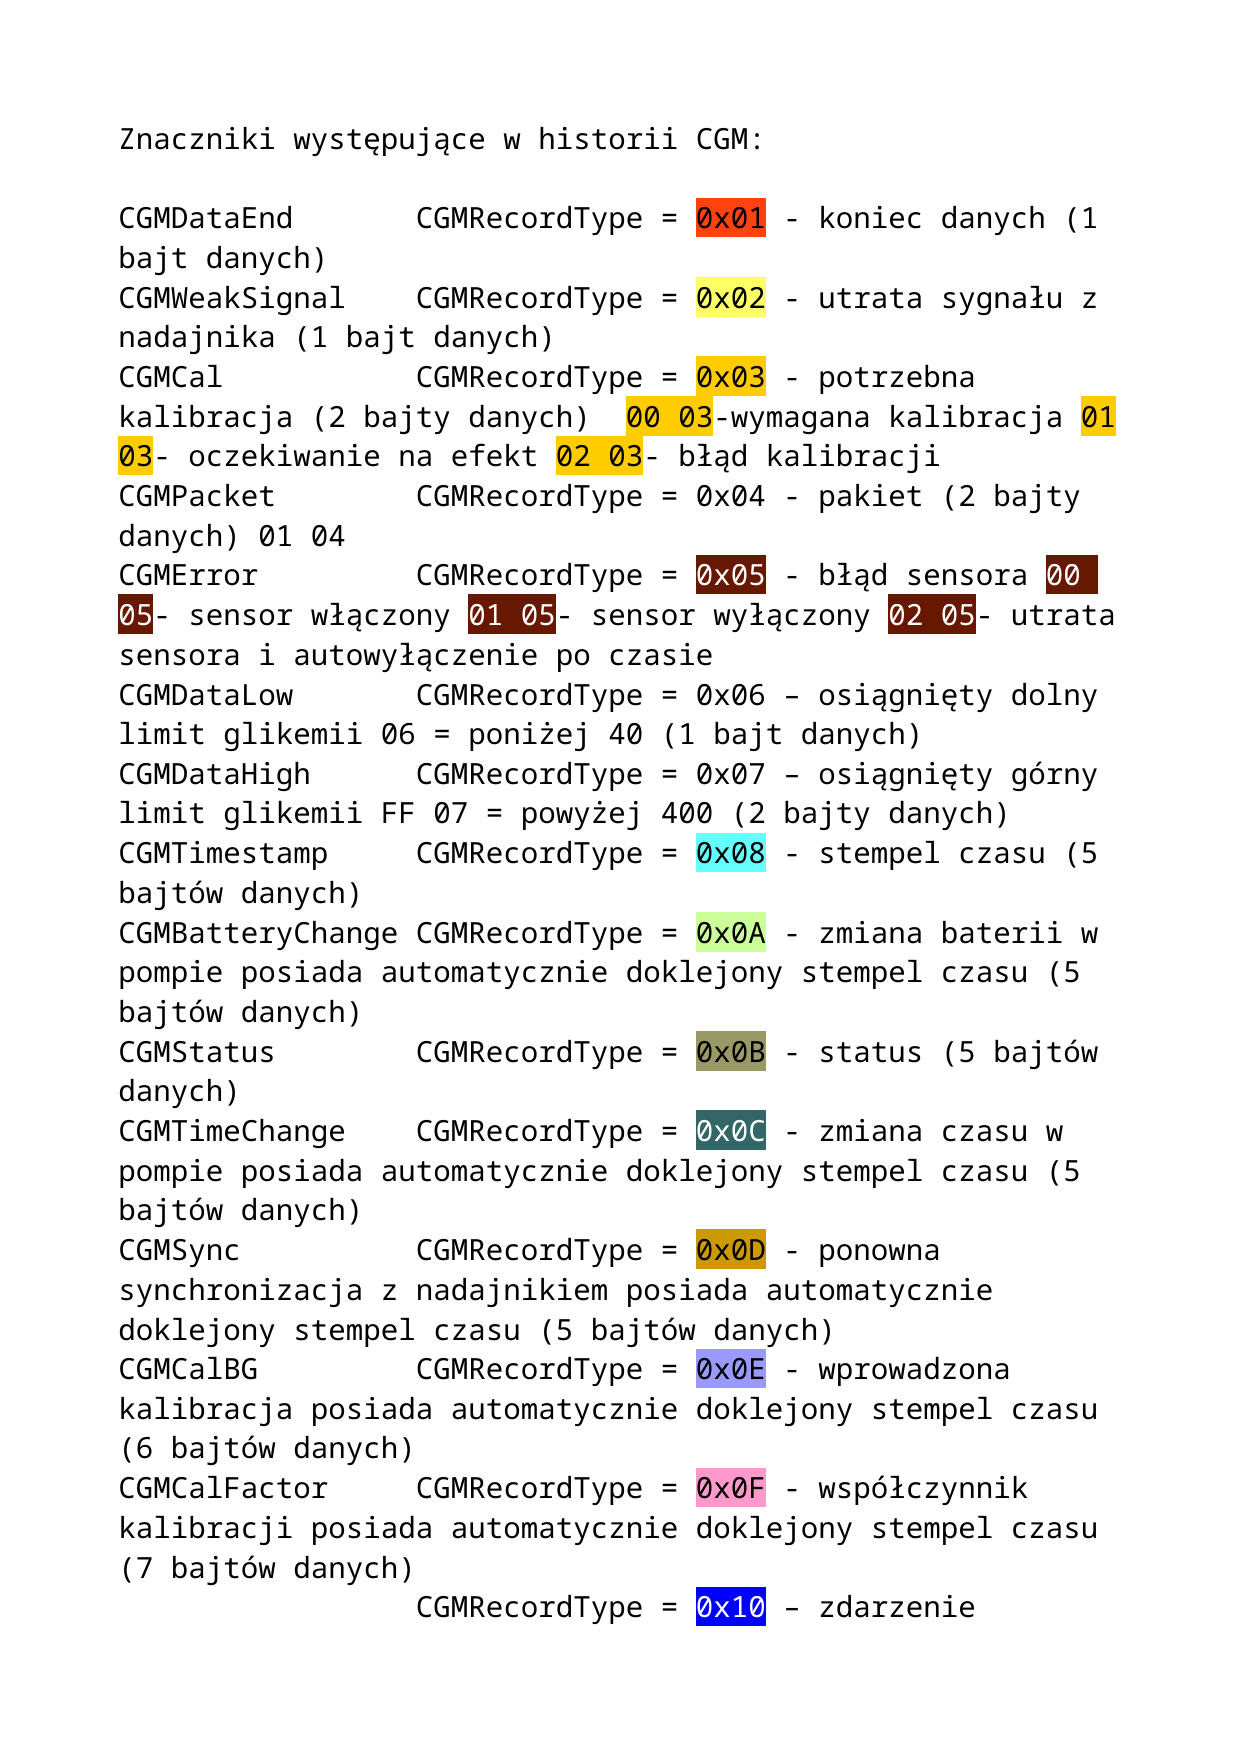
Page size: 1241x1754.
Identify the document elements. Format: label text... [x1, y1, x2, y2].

text CGMTimeChange CGMRecordType = 0x0C - zmiana czasu w pompie posiada automatycznie doklejony stempel czasu (5 bajtów danych) [118, 1110, 1122, 1229]
text CGMCalFactor CGMRecordType = 0x0F - współczynnik kalibracji posiada automatycznie doklejony stempel czasu (7 bajtów danych) [118, 1467, 1122, 1587]
text CGMCalBG CGMRecordType = 0x0E - wprowadzona kalibracja posiada automatycznie doklejony stempel czasu (6 bajtów danych) [118, 1348, 1122, 1467]
text CGMRecordType = 0x10 – zdarzenie [118, 1587, 1122, 1626]
text CGMCal CGMRecordType = 0x03 - potrzebna kalibracja (2 bajty danych) 00 03-wymagana kalibracja 01 03- oczekiwanie na efekt 02 03- błąd kalibracji [118, 356, 1122, 475]
text CGMDataHigh CGMRecordType = 0x07 – osiągnięty górny limit glikemii FF 07 = powyżej 400 (2 bajty danych) [118, 753, 1122, 832]
text CGMWeakSignal CGMRecordType = 0x02 - utrata sygnału z nadajnika (1 bajt danych) [118, 277, 1122, 356]
text Znaczniki występujące w historii CGM: [118, 118, 1122, 158]
text CGMError CGMRecordType = 0x05 - błąd sensora 00 05- sensor włączony 01 05- sensor wyłączony 02 05- utrata sensora i autowyłączenie po czasie [118, 555, 1122, 674]
text CGMDataEnd CGMRecordType = 0x01 - koniec danych (1 bajt danych) [118, 197, 1122, 277]
text CGMDataLow CGMRecordType = 0x06 – osiągnięty dolny limit glikemii 06 = poniżej 40 (1 bajt danych) [118, 674, 1122, 753]
text CGMSync CGMRecordType = 0x0D - ponowna synchronizacja z nadajnikiem posiada automatycznie doklejony stempel czasu (5 bajtów danych) [118, 1229, 1122, 1348]
text CGMPacket CGMRecordType = 0x04 - pakiet (2 bajty danych) 01 04 [118, 475, 1122, 555]
text CGMBatteryChange CGMRecordType = 0x0A - zmiana baterii w pompie posiada automatycznie doklejony stempel czasu (5 bajtów danych) [118, 912, 1122, 1031]
text CGMTimestamp CGMRecordType = 0x08 - stempel czasu (5 bajtów danych) [118, 832, 1122, 912]
text CGMStatus CGMRecordType = 0x0B - status (5 bajtów danych) [118, 1031, 1122, 1110]
